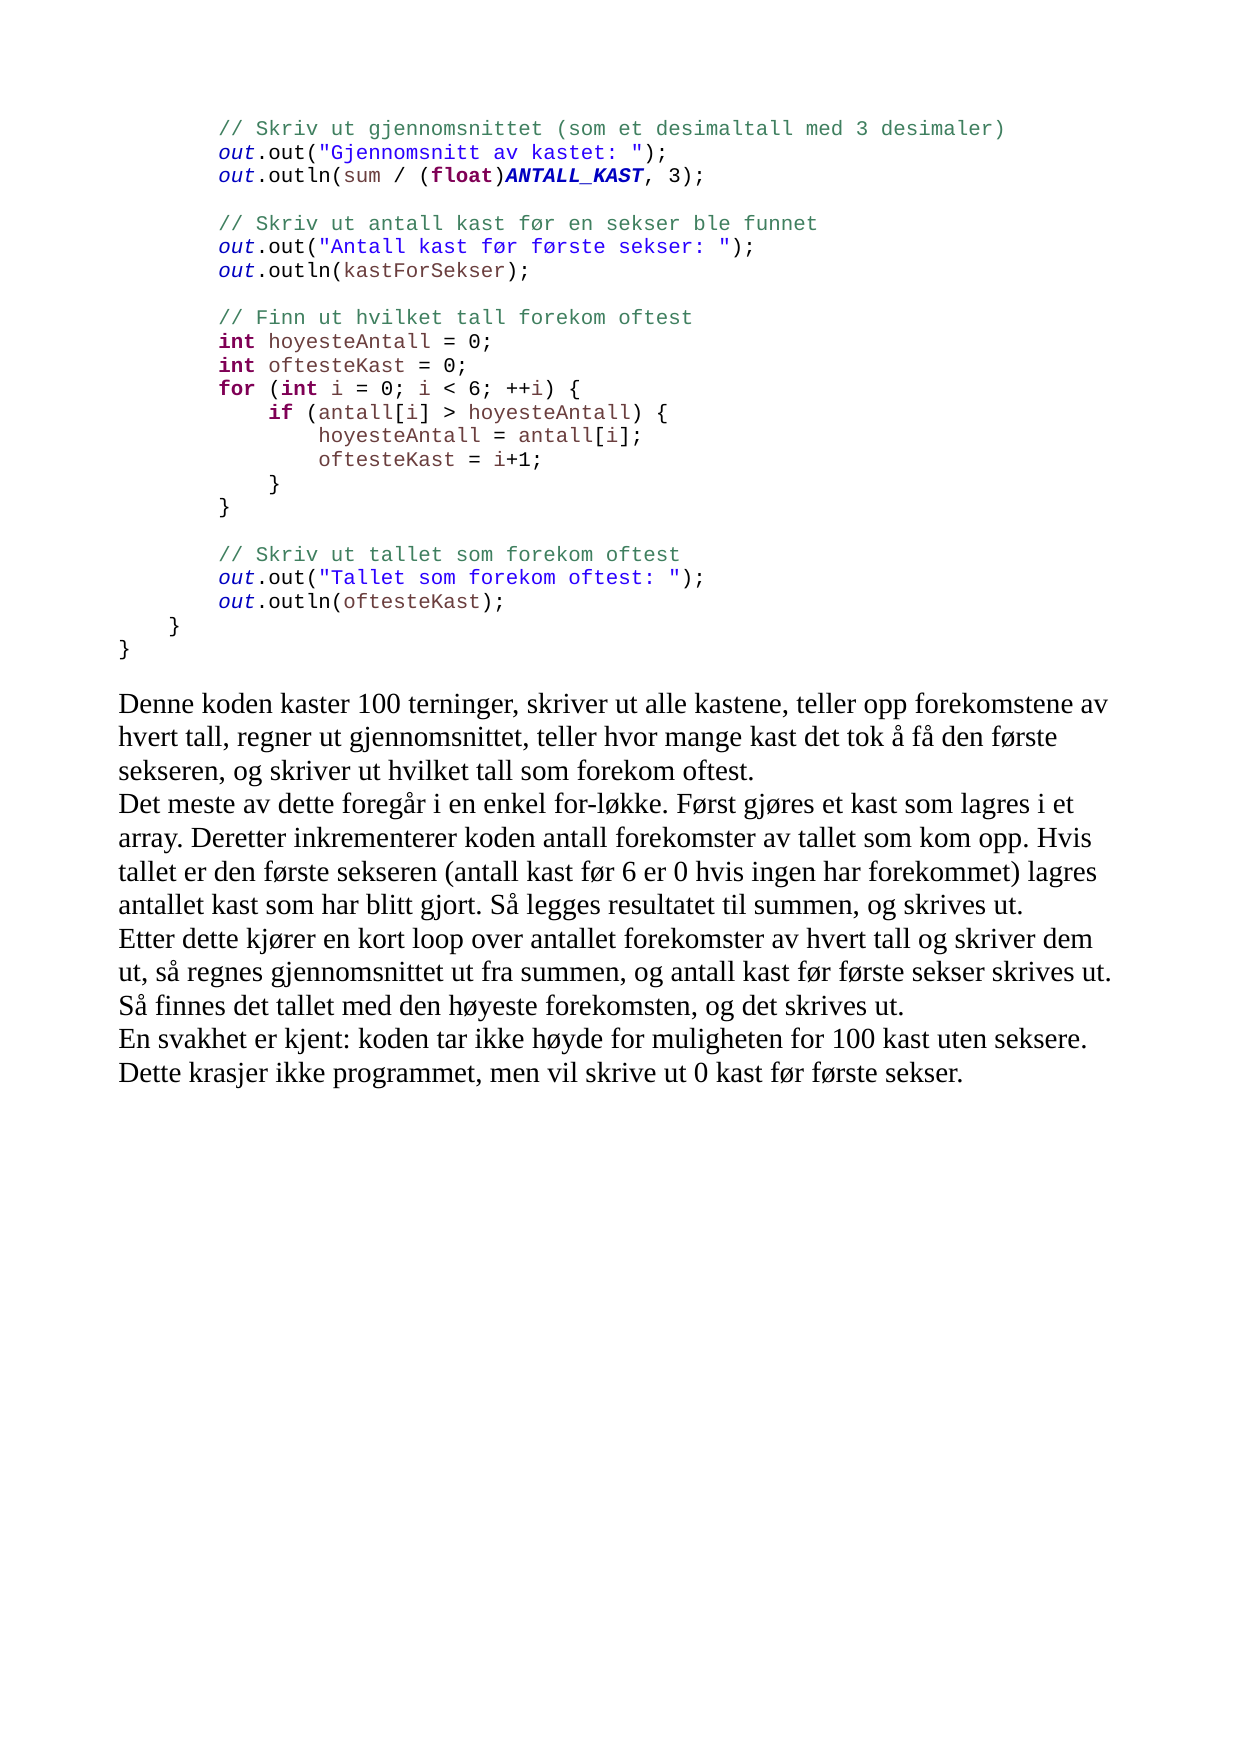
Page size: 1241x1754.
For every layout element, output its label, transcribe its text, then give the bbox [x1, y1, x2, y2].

text int hoyesteAntall = 0; [118, 331, 1122, 354]
text } [118, 496, 1122, 520]
text // Finn ut hvilket tall forekom oftest [118, 307, 1122, 331]
text if (antall[i] > hoyesteAntall) { [118, 402, 1122, 426]
text Etter dette kjører en kort loop over antallet forekomster av hvert tall og skriver dem ut, så regnes gjennomsnittet ut fra summen, og antall kast før første sekser skrives ut. Så finnes det tallet med den høyeste forekomsten, og det skrives ut. [118, 921, 1122, 1021]
text for (int i = 0; i < 6; ++i) { [118, 378, 1122, 402]
text // Skriv ut tallet som forekom oftest [118, 544, 1122, 567]
text out.outln(kastForSekser); [118, 260, 1122, 284]
text } [118, 638, 1122, 662]
text hoyesteAntall = antall[i]; [118, 426, 1122, 449]
text } [118, 473, 1122, 496]
text // Skriv ut gjennomsnittet (som et desimaltall med 3 desimaler) [118, 118, 1122, 142]
text int oftesteKast = 0; [118, 354, 1122, 378]
text Det meste av dette foregår i en enkel for-løkke. Først gjøres et kast som lagres i et array. Deretter inkrementerer koden antall forekomster av tallet som kom opp. Hvis tallet er den første sekseren (antall kast før 6 er 0 hvis ingen har forekommet) lagres antallet kast som har blitt gjort. Så legges resultatet til summen, og skrives ut. [118, 787, 1122, 921]
text // Skriv ut antall kast før en sekser ble funnet [118, 213, 1122, 236]
text out.out("Tallet som forekom oftest: "); [118, 567, 1122, 591]
text oftesteKast = i+1; [118, 449, 1122, 473]
text Denne koden kaster 100 terninger, skriver ut alle kastene, teller opp forekomstene av hvert tall, regner ut gjennomsnittet, teller hvor mange kast det tok å få den første sekseren, og skriver ut hvilket tall som forekom oftest. [118, 686, 1122, 787]
text out.outln(sum / (float)ANTALL_KAST, 3); [118, 165, 1122, 189]
text } [118, 615, 1122, 638]
text En svakhet er kjent: koden tar ikke høyde for muligheten for 100 kast uten seksere. Dette krasjer ikke programmet, men vil skrive ut 0 kast før første sekser. [118, 1021, 1122, 1088]
text out.out("Antall kast før første sekser: "); [118, 236, 1122, 260]
text out.outln(oftesteKast); [118, 591, 1122, 615]
text out.out("Gjennomsnitt av kastet: "); [118, 142, 1122, 165]
